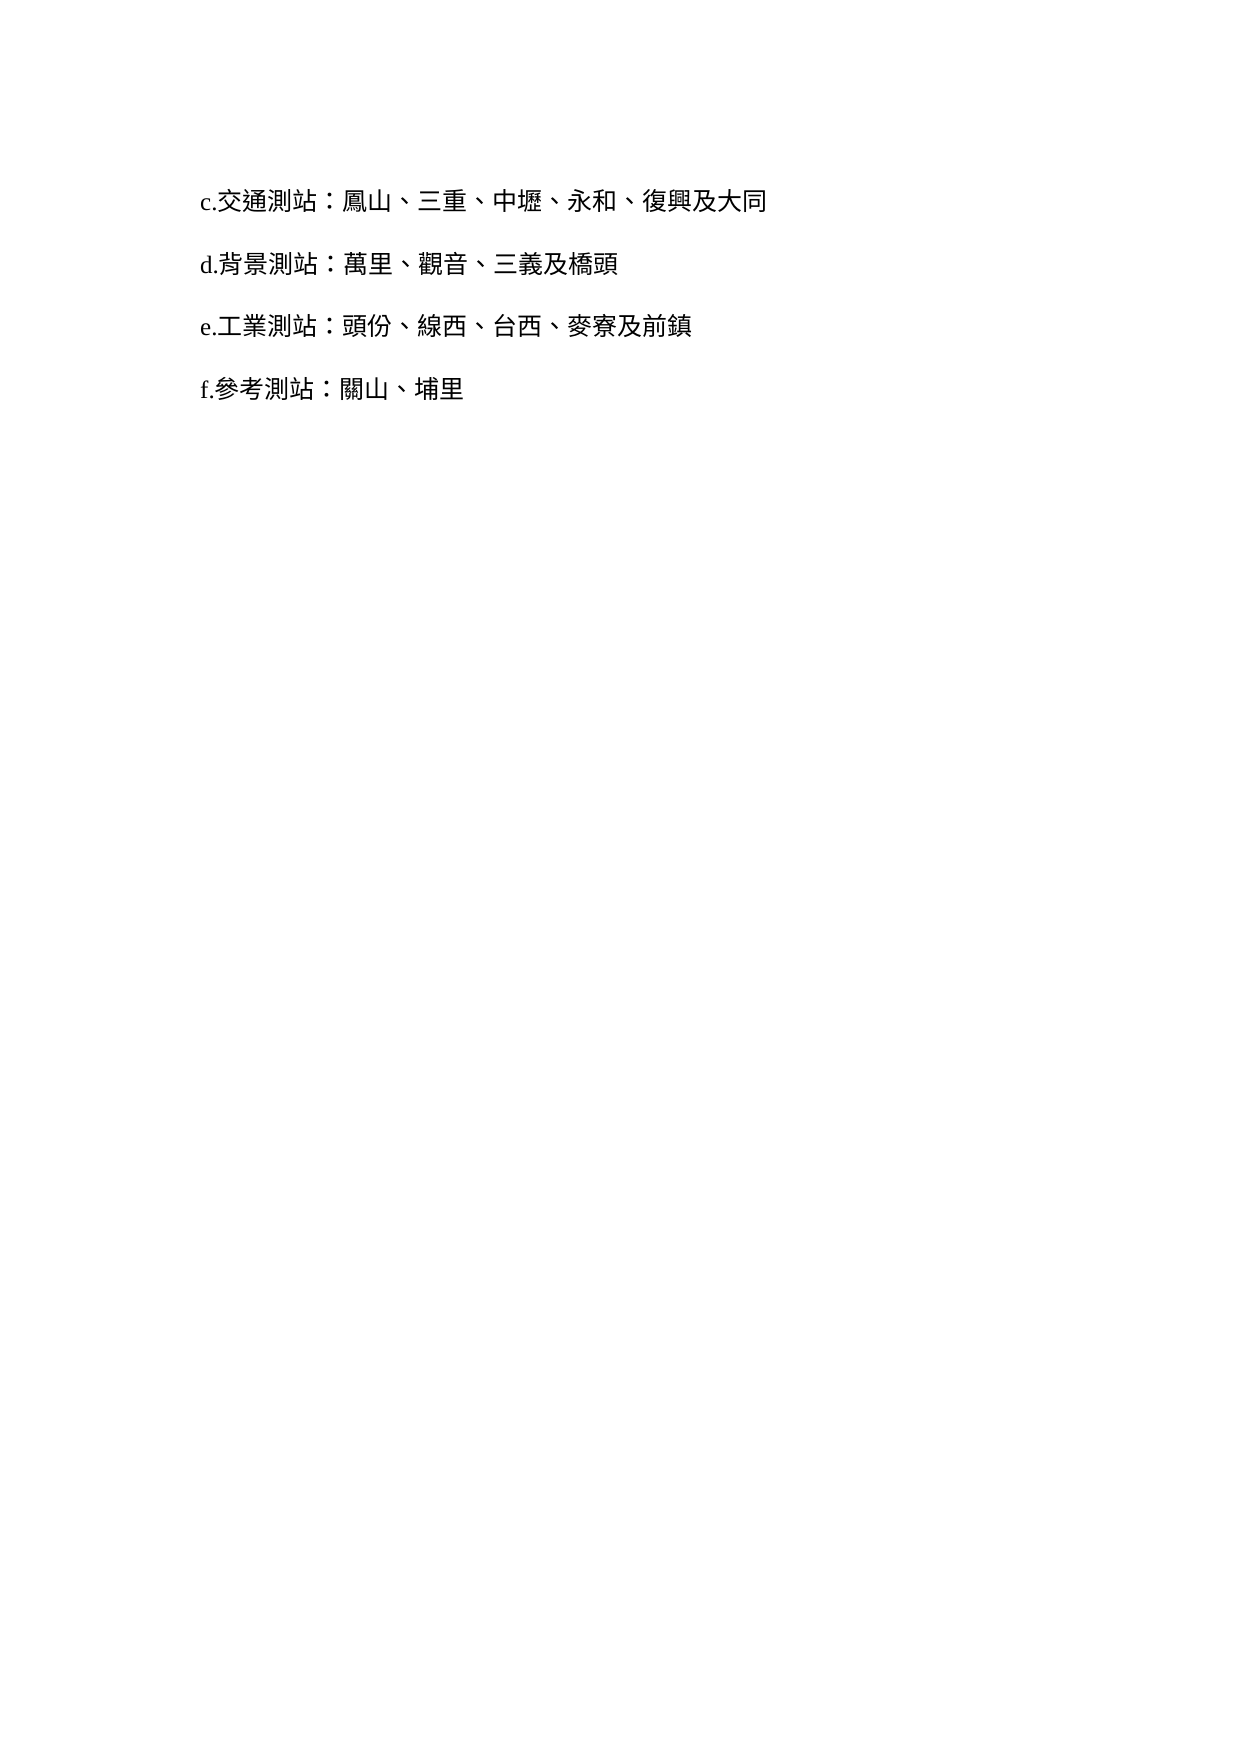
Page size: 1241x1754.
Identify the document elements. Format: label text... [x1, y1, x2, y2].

text d.背景測站：萬里、觀音、三義及橋頭 [187, 221, 1053, 283]
text c.交通測站：鳳山、三重、中壢、永和、復興及大同 [187, 158, 1053, 221]
text e.工業測站：頭份、線西、台西、麥寮及前鎮 [187, 283, 1053, 346]
text f.參考測站：關山、埔里 [187, 346, 1053, 408]
